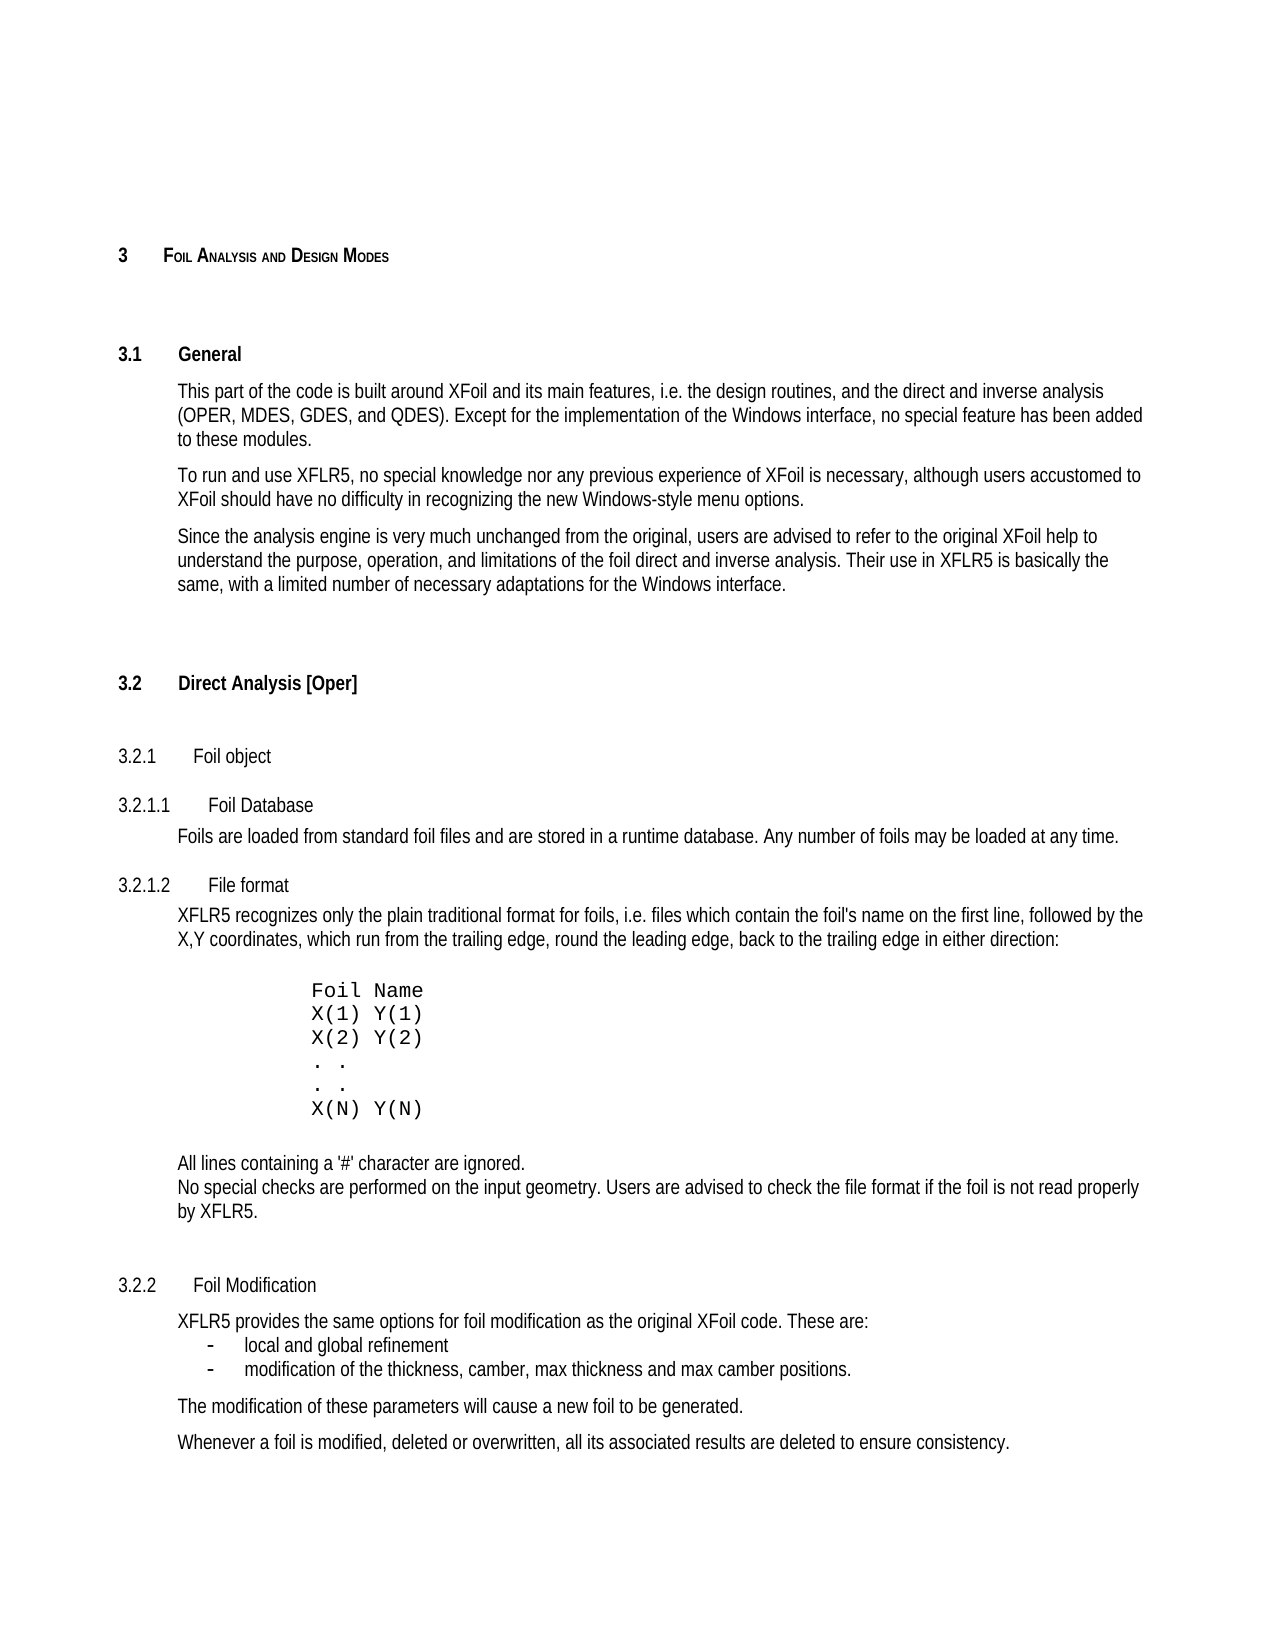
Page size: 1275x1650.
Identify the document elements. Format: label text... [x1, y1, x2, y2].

text All lines containing a '#' character are ignored. No special checks are performed on the input geometry. Users are advised to check the file format if the foil is not read properly by XFLR5. [177, 1151, 1157, 1223]
subtitle Foil Database [118, 793, 1157, 817]
text This part of the code is built around XFoil and its main features, i.e. the design routines, and the direct and inverse analysis (OPER, MDES, GDES, and QDES). Except for the implementation of the Windows interface, no special feature has been added to these modules. [177, 379, 1157, 451]
text XFLR5 recognizes only the plain traditional format for foils, i.e. files which contain the foil's name on the first line, followed by the X,Y coordinates, which run from the trailing edge, round the leading edge, back to the trailing edge in either direction: [177, 903, 1157, 951]
subtitle Foil object [118, 744, 1157, 768]
text Whenever a foil is modified, deleted or overwritten, all its associated results are deleted to ensure consistency. [177, 1430, 1157, 1454]
text The modification of these parameters will cause a new foil to be generated. [177, 1393, 1157, 1417]
text To run and use XFLR5, no special knowledge nor any previous experience of XFoil is necessary, although users accustomed to XFoil should have no difficulty in recognizing the new Windows-style menu options. [177, 463, 1157, 511]
text  modification of the thickness, camber, max thickness and max camber positions. [207, 1357, 1157, 1381]
subtitle Foil Analysis and Design Modes [118, 243, 1157, 267]
subtitle Foil Modification [118, 1273, 1157, 1297]
subtitle General [118, 342, 1157, 366]
text Foils are loaded from standard foil files and are stored in a runtime database. Any number of foils may be loaded at any time. [177, 823, 1157, 847]
subtitle Direct Analysis [Oper] [118, 670, 1157, 694]
subtitle File format [118, 872, 1157, 896]
text Foil Name X(1) Y(1) X(2) Y(2) . . . . X(N) Y(N) [311, 980, 857, 1122]
text  local and global refinement [207, 1333, 1157, 1357]
text Since the analysis engine is very much unchanged from the original, users are advised to refer to the original XFoil help to understand the purpose, operation, and limitations of the foil direct and inverse analysis. Their use in XFLR5 is basically the same, with a limited number of necessary adaptations for the Windows interface. [177, 523, 1157, 595]
text XFLR5 provides the same options for foil modification as the original XFoil code. These are: [177, 1309, 1157, 1333]
